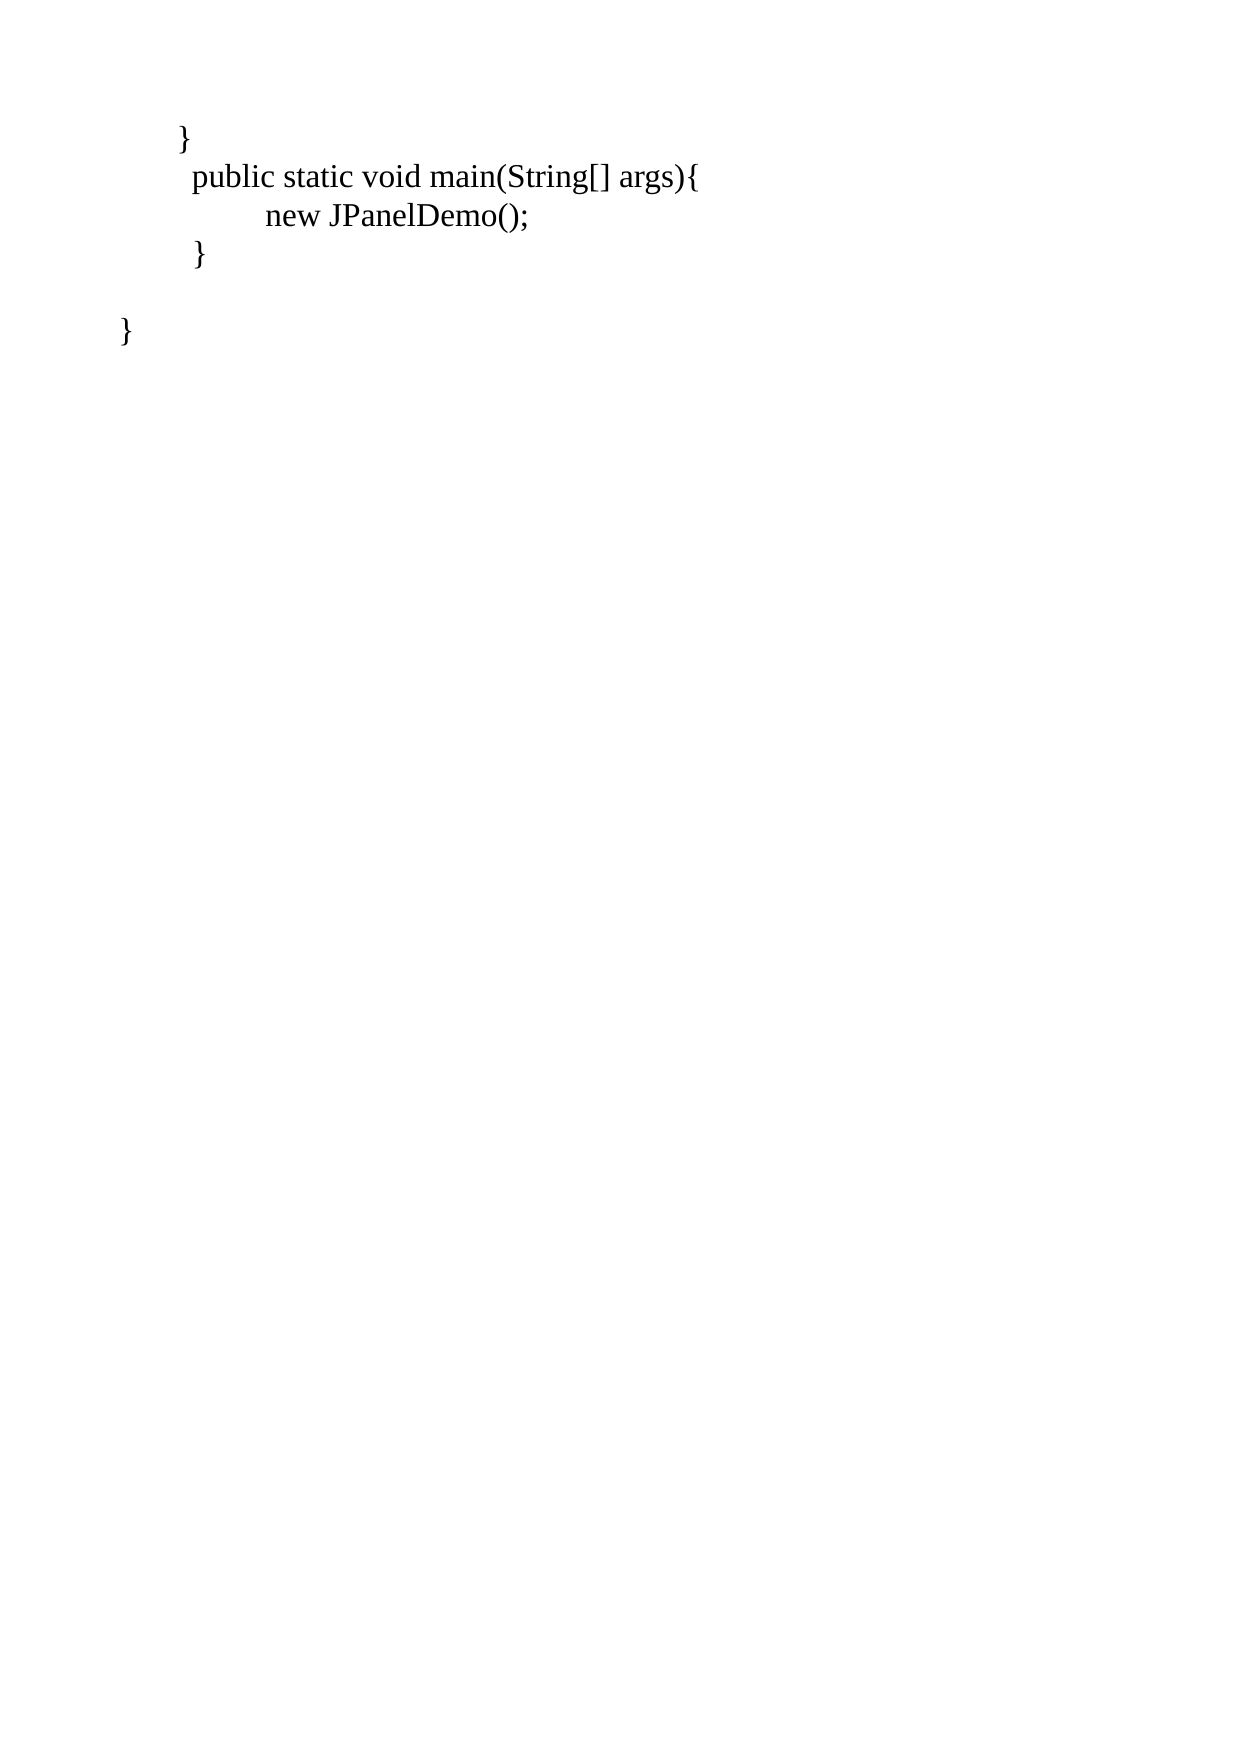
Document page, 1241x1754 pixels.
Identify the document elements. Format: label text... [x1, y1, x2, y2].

text } [118, 310, 1122, 348]
text new JPanelDemo(); [118, 195, 1122, 233]
text public static void main(String[] args){ [118, 156, 1122, 195]
text } [118, 233, 1122, 271]
text } [118, 118, 1122, 156]
